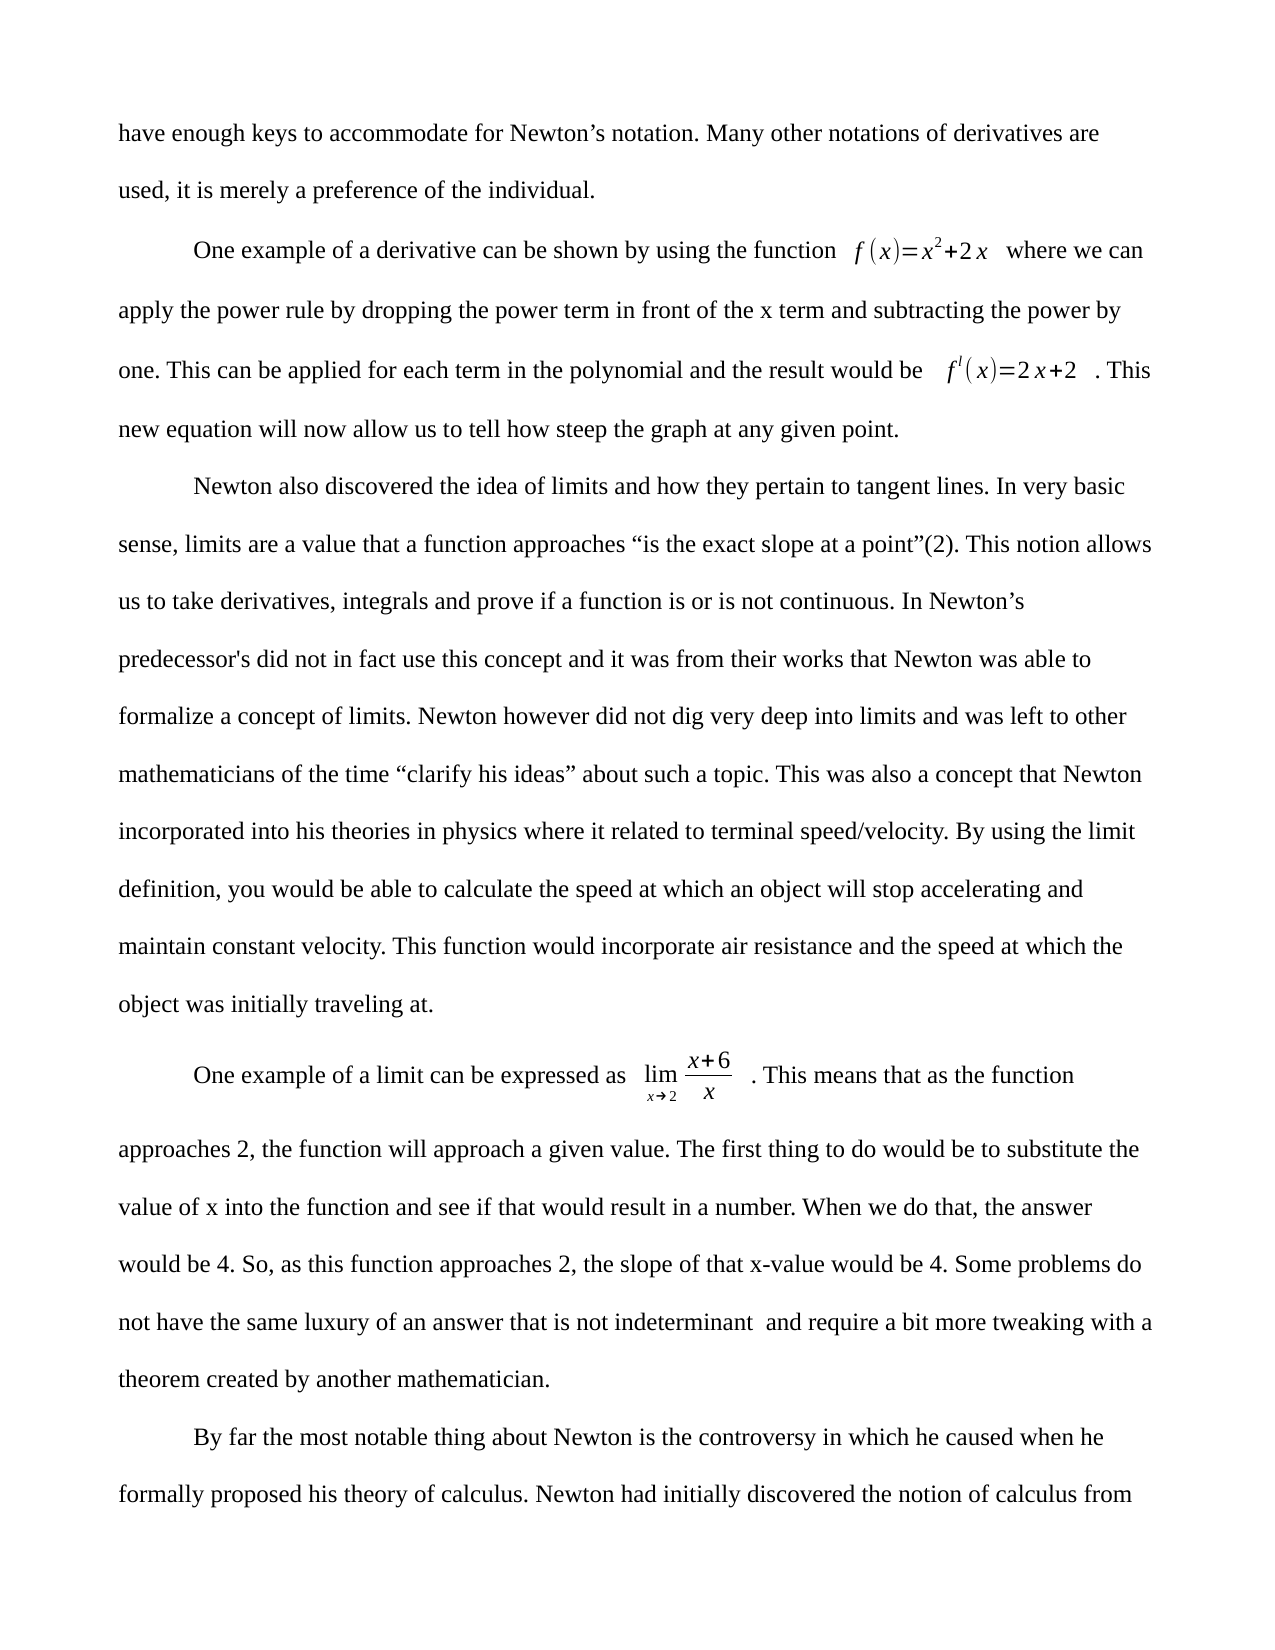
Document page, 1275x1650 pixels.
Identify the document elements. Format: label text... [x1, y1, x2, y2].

text One example of a derivative can be shown by using the functionwhere we can apply the power rule by dropping the power term in front of the x term and subtracting the power by one. This can be applied for each term in the polynomial and the result would be . This new equation will now allow us to tell how steep the graph at any given point. [118, 233, 1157, 443]
text Newton also discovered the idea of limits and how they pertain to tangent lines. In very basic sense, limits are a value that a function approaches “is the exact slope at a point”(2). This notion allows us to take derivatives, integrals and prove if a function is or is not continuous. In Newton’s predecessor's did not in fact use this concept and it was from their works that Newton was able to formalize a concept of limits. Newton however did not dig very deep into limits and was left to other mathematicians of the time “clarify his ideas” about such a topic. This was also a concept that Newton incorporated into his theories in physics where it related to terminal speed/velocity. By using the limit definition, you would be able to calculate the speed at which an object will stop accelerating and maintain constant velocity. This function would incorporate air resistance and the speed at which the object was initially traveling at. [118, 471, 1157, 1018]
text One example of a limit can be expressed as. This means that as the function approaches 2, the function will approach a given value. The first thing to do would be to substitute the value of x into the function and see if that would result in a number. When we do that, the answer would be 4. So, as this function approaches 2, the slope of that x-value would be 4. Some problems do not have the same luxury of an answer that is not indeterminant and require a bit more tweaking with a theorem created by another mathematician. [118, 1046, 1157, 1393]
text By far the most notable thing about Newton is the controversy in which he caused when he formally proposed his theory of calculus. Newton had initially discovered the notion of calculus from [118, 1422, 1157, 1508]
text have enough keys to accommodate for Newton’s notation. Many other notations of derivatives are used, it is merely a preference of the individual. [118, 118, 1157, 204]
